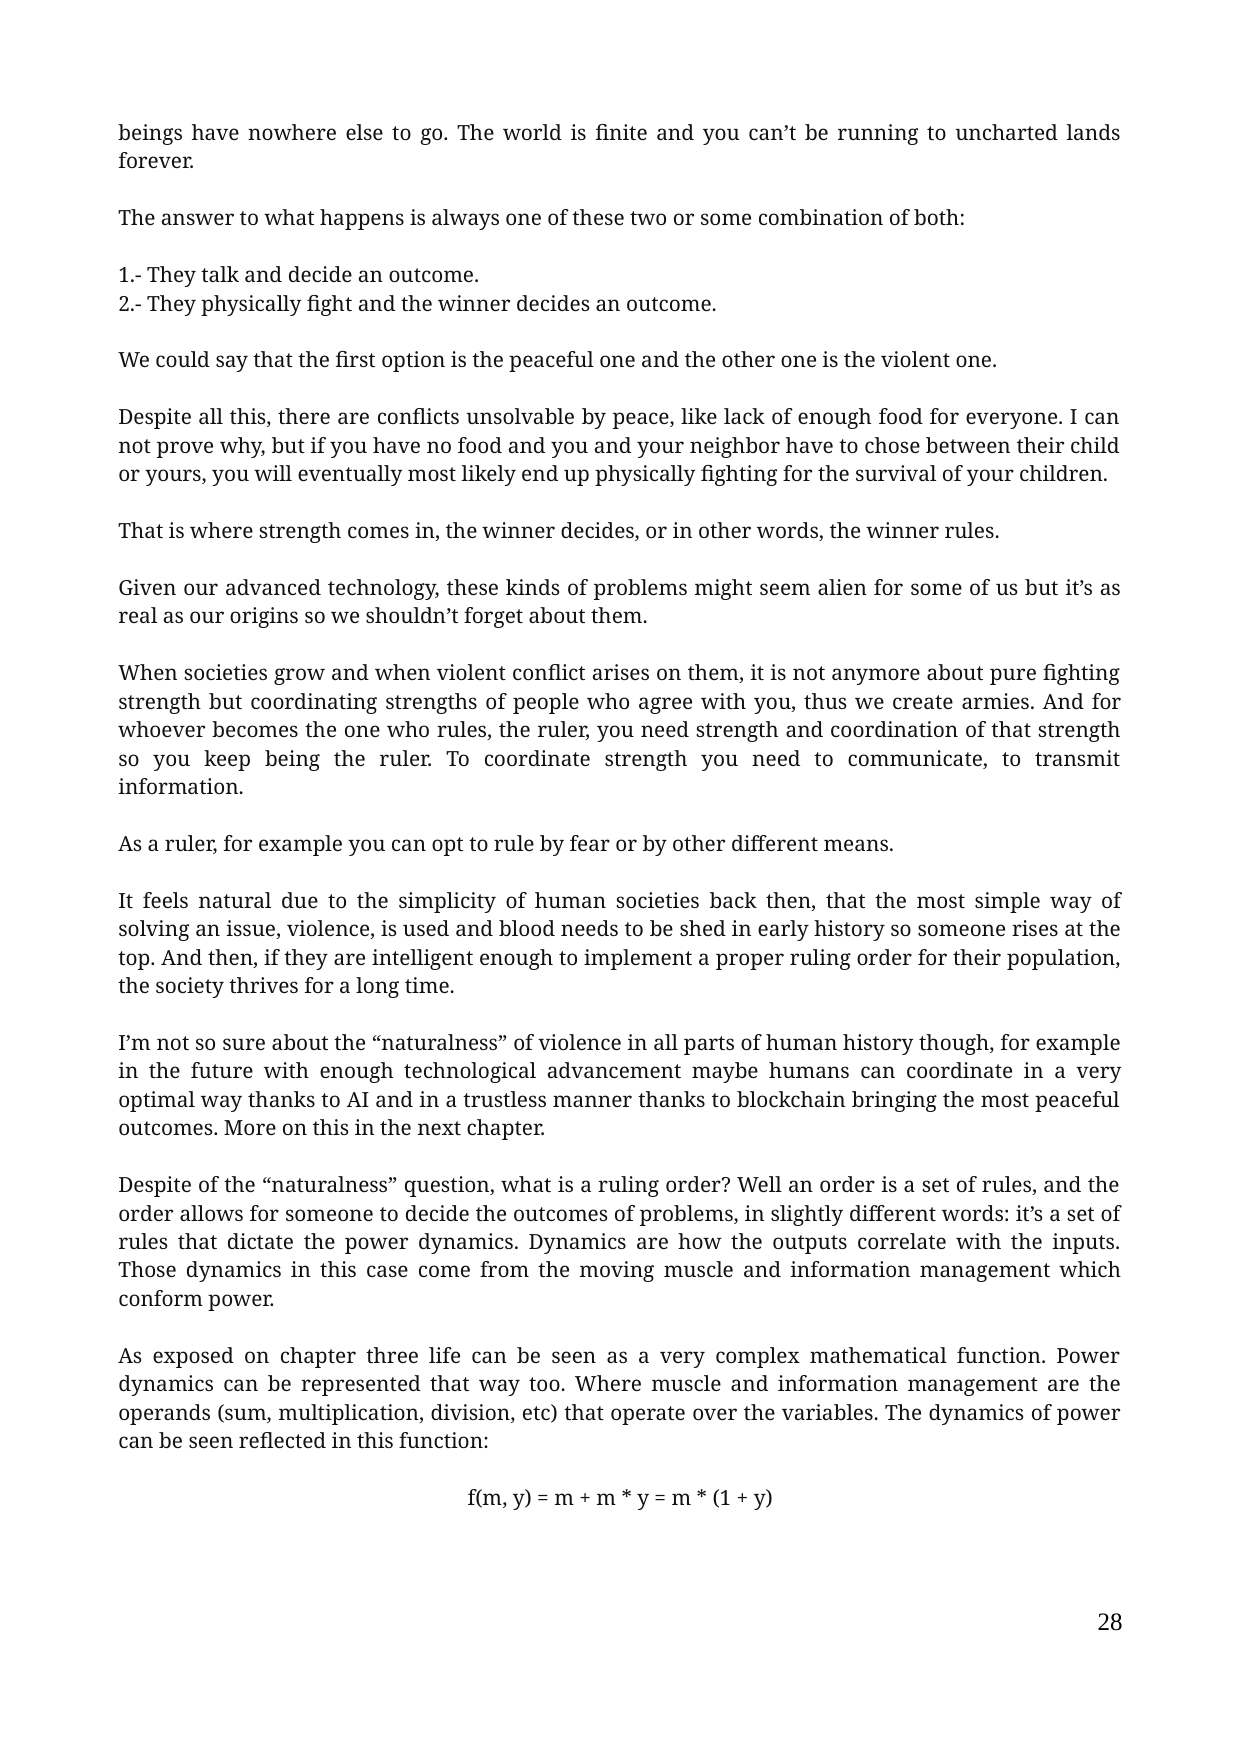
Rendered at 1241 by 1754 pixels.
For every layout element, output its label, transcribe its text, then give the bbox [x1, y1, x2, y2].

text I’m not so sure about the “naturalness” of violence in all parts of human history though, for example in the future with enough technological advancement maybe humans can coordinate in a very optimal way thanks to AI and in a trustless manner thanks to blockchain bringing the most peaceful outcomes. More on this in the next chapter. [118, 1028, 1122, 1142]
text As exposed on chapter three life can be seen as a very complex mathematical function. Power dynamics can be represented that way too. Where muscle and information management are the operands (sum, multiplication, division, etc) that operate over the variables. The dynamics of power can be seen reflected in this function: [118, 1341, 1122, 1455]
text 2.- They physically fight and the winner decides an outcome. [118, 289, 1122, 317]
text 1.- They talk and decide an outcome. [118, 260, 1122, 289]
text Despite of the “naturalness” question, what is a ruling order? Well an order is a set of rules, and the order allows for someone to decide the outcomes of problems, in slightly different words: it’s a set of rules that dictate the power dynamics. Dynamics are how the outputs correlate with the inputs. Those dynamics in this case come from the moving muscle and information management which conform power. [118, 1170, 1122, 1312]
text That is where strength comes in, the winner decides, or in other words, the winner rules. [118, 516, 1122, 545]
text f(m, y) = m + m * y = m * (1 + y) [118, 1483, 1122, 1512]
text We could say that the first option is the peaceful one and the other one is the violent one. [118, 346, 1122, 374]
text When societies grow and when violent conflict arises on them, it is not anymore about pure fighting strength but coordinating strengths of people who agree with you, thus we create armies. And for whoever becomes the one who rules, the ruler, you need strength and coordination of that strength so you keep being the ruler. To coordinate strength you need to communicate, to transmit information. [118, 658, 1122, 801]
text It feels natural due to the simplicity of human societies back then, that the most simple way of solving an issue, violence, is used and blood needs to be shed in early history so someone rises at the top. And then, if they are intelligent enough to implement a proper ruling order for their population, the society thrives for a long time. [118, 886, 1122, 1000]
text The answer to what happens is always one of these two or some combination of both: [118, 203, 1122, 232]
text Despite all this, there are conflicts unsolvable by peace, like lack of enough food for everyone. I can not prove why, but if you have no food and you and your neighbor have to chose between their child or yours, you will eventually most likely end up physically fighting for the survival of your children. [118, 402, 1122, 488]
text As a ruler, for example you can opt to rule by fear or by other different means. [118, 829, 1122, 857]
text Given our advanced technology, these kinds of problems might seem alien for some of us but it’s as real as our origins so we shouldn’t forget about them. [118, 573, 1122, 630]
text beings have nowhere else to go. The world is finite and you can’t be running to uncharted lands forever. [118, 118, 1122, 175]
